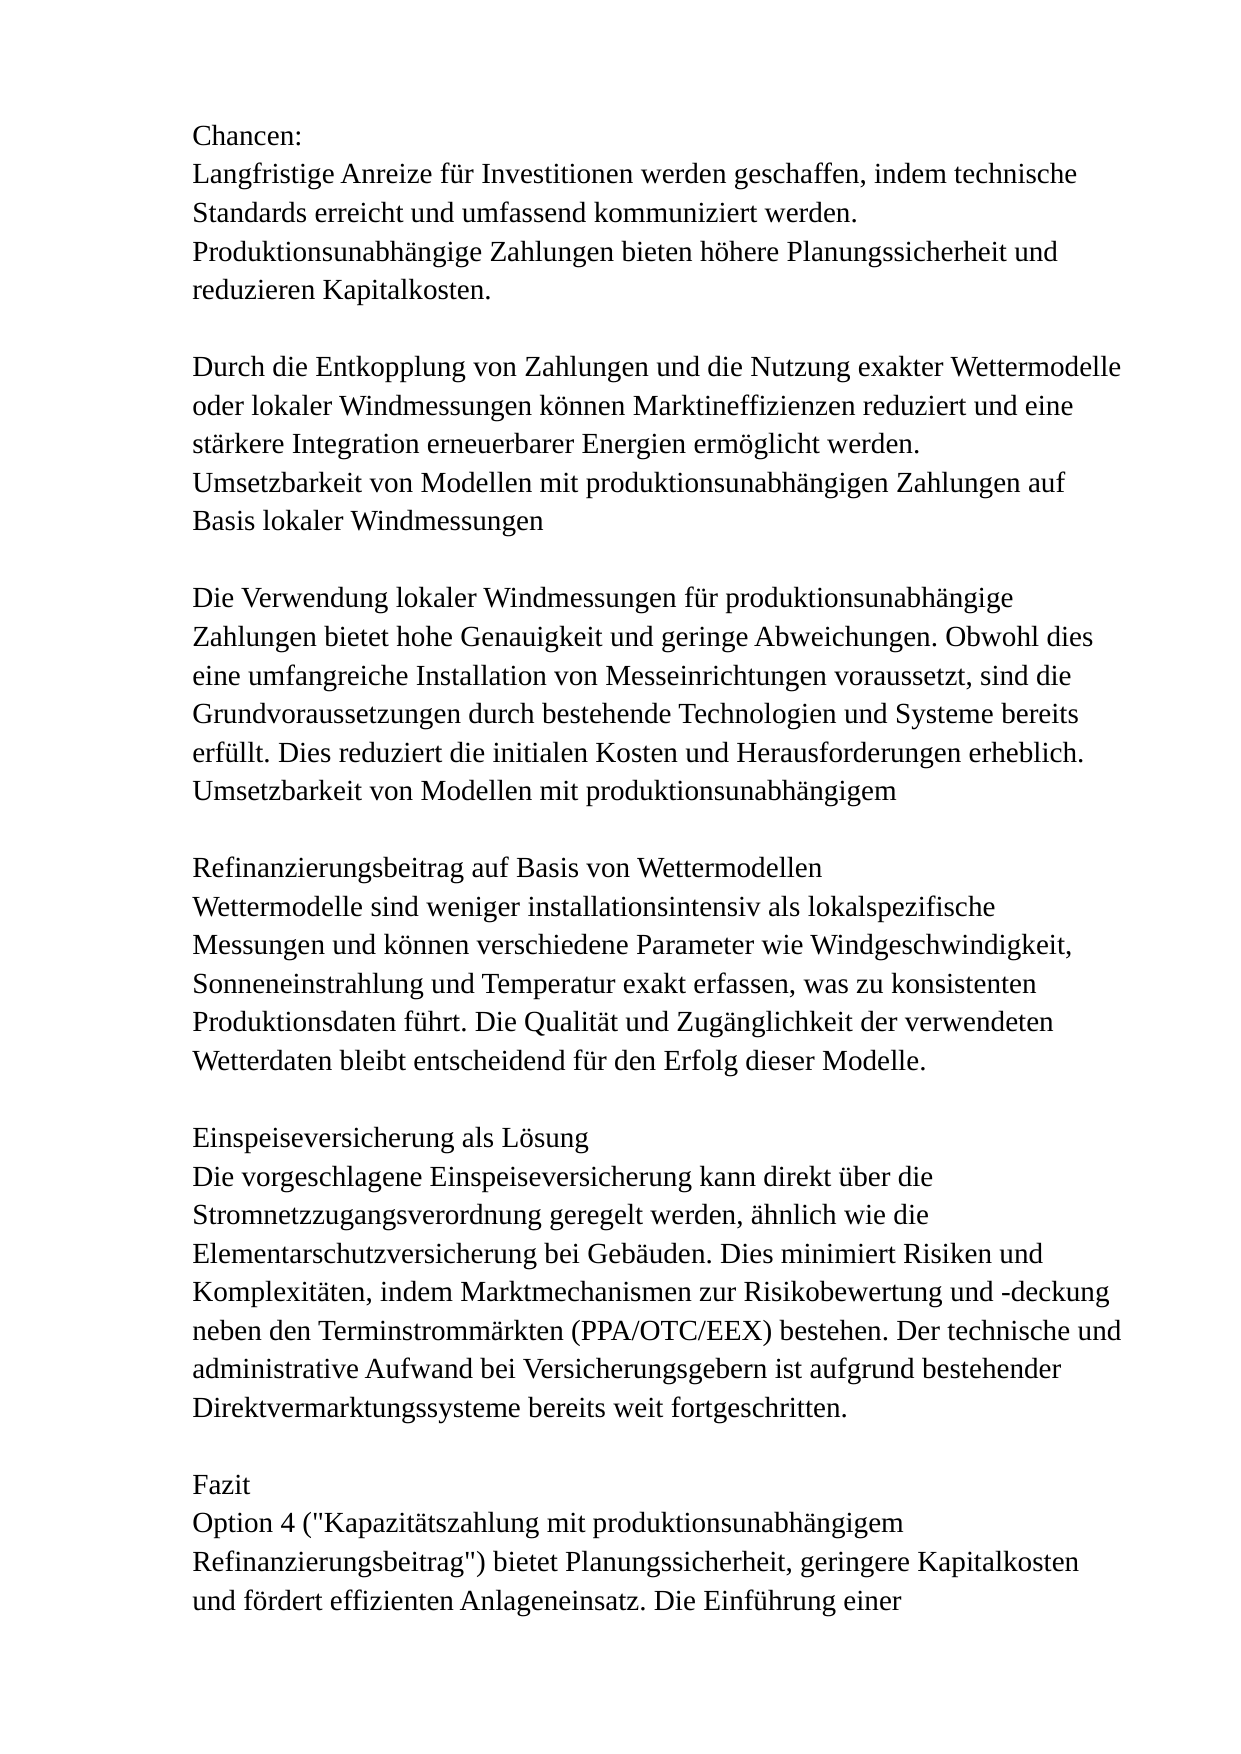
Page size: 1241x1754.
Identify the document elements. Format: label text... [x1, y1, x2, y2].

text Einspeiseversicherung als Lösung [192, 1120, 1122, 1154]
text Umsetzbarkeit von Modellen mit produktionsunabhängigem [192, 773, 1122, 807]
text Umsetzbarkeit von Modellen mit produktionsunabhängigen Zahlungen auf Basis lokaler Windmessungen [192, 465, 1122, 537]
text Option 4 ("Kapazitätszahlung mit produktionsunabhängigem Refinanzierungsbeitrag") bietet Planungssicherheit, geringere Kapitalkosten und fördert effizienten Anlageneinsatz. Die Einführung einer [192, 1506, 1122, 1616]
text Langfristige Anreize für Investitionen werden geschaffen, indem technische Standards erreicht und umfassend kommuniziert werden. Produktionsunabhängige Zahlungen bieten höhere Planungssicherheit und reduzieren Kapitalkosten. [192, 157, 1122, 306]
text Die Verwendung lokaler Windmessungen für produktionsunabhängige Zahlungen bietet hohe Genauigkeit und geringe Abweichungen. Obwohl dies eine umfangreiche Installation von Messeinrichtungen voraussetzt, sind die Grundvoraussetzungen durch bestehende Technologien und Systeme bereits erfüllt. Dies reduziert die initialen Kosten und Herausforderungen erheblich. [192, 581, 1122, 768]
text Refinanzierungsbeitrag auf Basis von Wettermodellen [192, 850, 1122, 884]
text Wettermodelle sind weniger installationsintensiv als lokalspezifische Messungen und können verschiedene Parameter wie Windgeschwindigkeit, Sonneneinstrahlung und Temperatur exakt erfassen, was zu konsistenten Produktionsdaten führt. Die Qualität und Zugänglichkeit der verwendeten Wetterdaten bleibt entscheidend für den Erfolg dieser Modelle. [192, 889, 1122, 1077]
text Die vorgeschlagene Einspeiseversicherung kann direkt über die Stromnetzzugangsverordnung geregelt werden, ähnlich wie die Elementarschutzversicherung bei Gebäuden. Dies minimiert Risiken und Komplexitäten, indem Marktmechanismen zur Risikobewertung und -deckung neben den Terminstrommärkten (PPA/OTC/EEX) bestehen. Der technische und administrative Aufwand bei Versicherungsgebern ist aufgrund bestehender Direktvermarktungssysteme bereits weit fortgeschritten. [192, 1159, 1122, 1423]
text Fazit [192, 1467, 1122, 1501]
text Chancen: [192, 118, 1122, 152]
text Durch die Entkopplung von Zahlungen und die Nutzung exakter Wettermodelle oder lokaler Windmessungen können Marktineffizienzen reduziert und eine stärkere Integration erneuerbarer Energien ermöglicht werden. [192, 349, 1122, 460]
